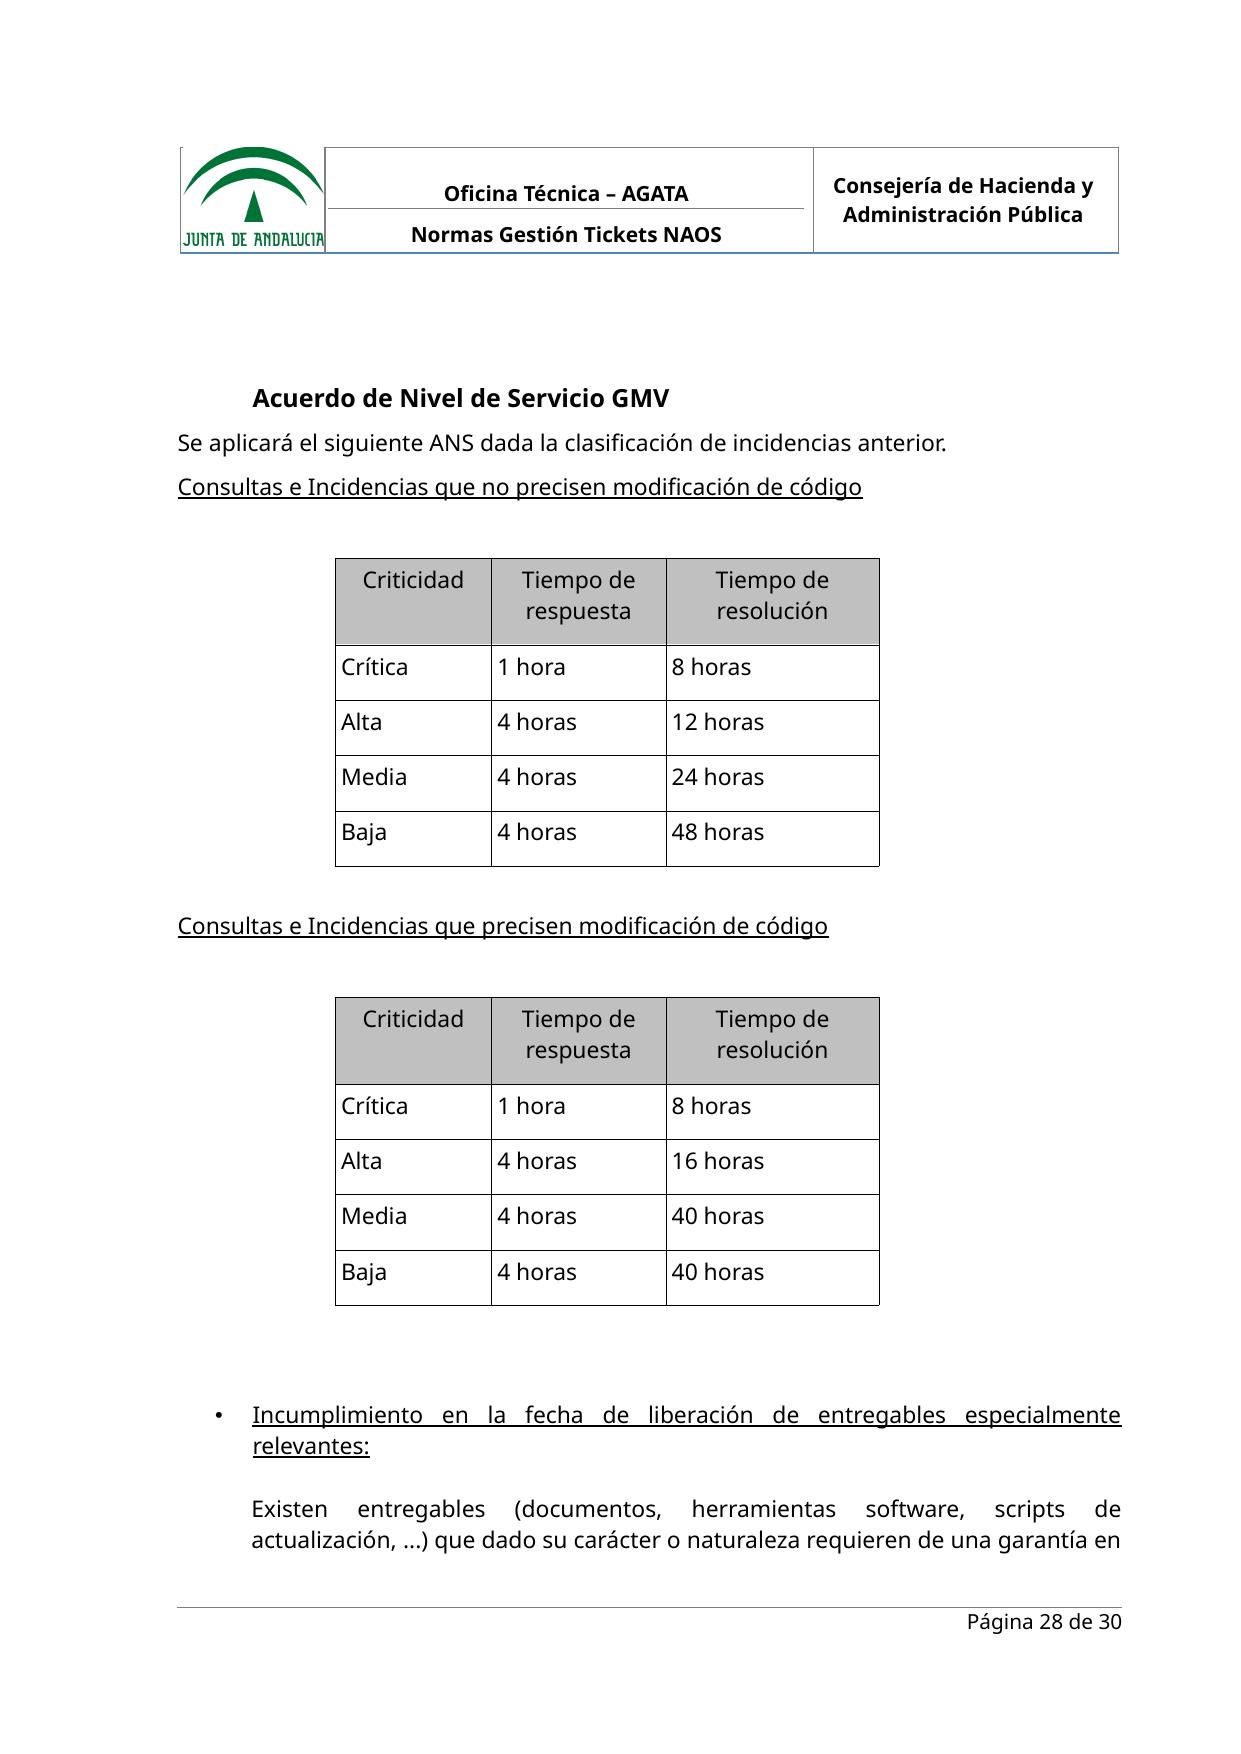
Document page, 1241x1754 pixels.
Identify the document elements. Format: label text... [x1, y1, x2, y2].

table_cell Alta [336, 1140, 491, 1194]
table_cell 8 horas [667, 1085, 879, 1139]
table_cell Alta [336, 701, 491, 755]
table_cell 4 horas [492, 812, 666, 866]
table_cell 40 horas [667, 1195, 879, 1250]
table_cell 4 horas [492, 1195, 666, 1250]
table_header Tiempo de respuesta [492, 998, 666, 1084]
subtitle Acuerdo de Nivel de Servicio GMV [177, 380, 1122, 414]
table_header Tiempo de respuesta [492, 559, 666, 644]
table_cell Crítica [336, 646, 491, 700]
table_cell 40 horas [667, 1251, 879, 1305]
text Consultas e Incidencias que no precisen modificación de código [177, 471, 1122, 502]
table_cell Crítica [336, 1085, 491, 1139]
text Consultas e Incidencias que precisen modificación de código [177, 910, 1122, 941]
table_cell Media [336, 756, 491, 811]
table_cell 12 horas [667, 701, 879, 755]
table_header Tiempo de resolución [667, 559, 879, 644]
table_cell Media [336, 1195, 491, 1250]
table_cell 4 horas [492, 756, 666, 811]
table_cell 4 horas [492, 701, 666, 755]
table_cell 8 horas [667, 646, 879, 700]
table_cell 16 horas [667, 1140, 879, 1194]
table_header Tiempo de resolución [667, 998, 879, 1084]
table_cell 48 horas [667, 812, 879, 866]
table_cell 4 horas [492, 1140, 666, 1194]
table_cell 1 hora [492, 1085, 666, 1139]
list Incumplimiento en la fecha de liberación de entregables especialmente relevantes: [215, 1399, 1122, 1461]
table_cell Baja [336, 1251, 491, 1305]
table_cell 24 horas [667, 756, 879, 811]
text Existen entregables (documentos, herramientas software, scripts de actualización, ...) que dado su carácter o naturaleza requieren de una garantía en [251, 1493, 1122, 1555]
table_header Criticidad [336, 559, 491, 644]
picture [183, 147, 324, 246]
text Se aplicará el siguiente ANS dada la clasificación de incidencias anterior. [177, 427, 1122, 458]
table_cell 1 hora [492, 646, 666, 700]
table_header Criticidad [336, 998, 491, 1084]
table_cell Baja [336, 812, 491, 866]
table_cell 4 horas [492, 1251, 666, 1305]
